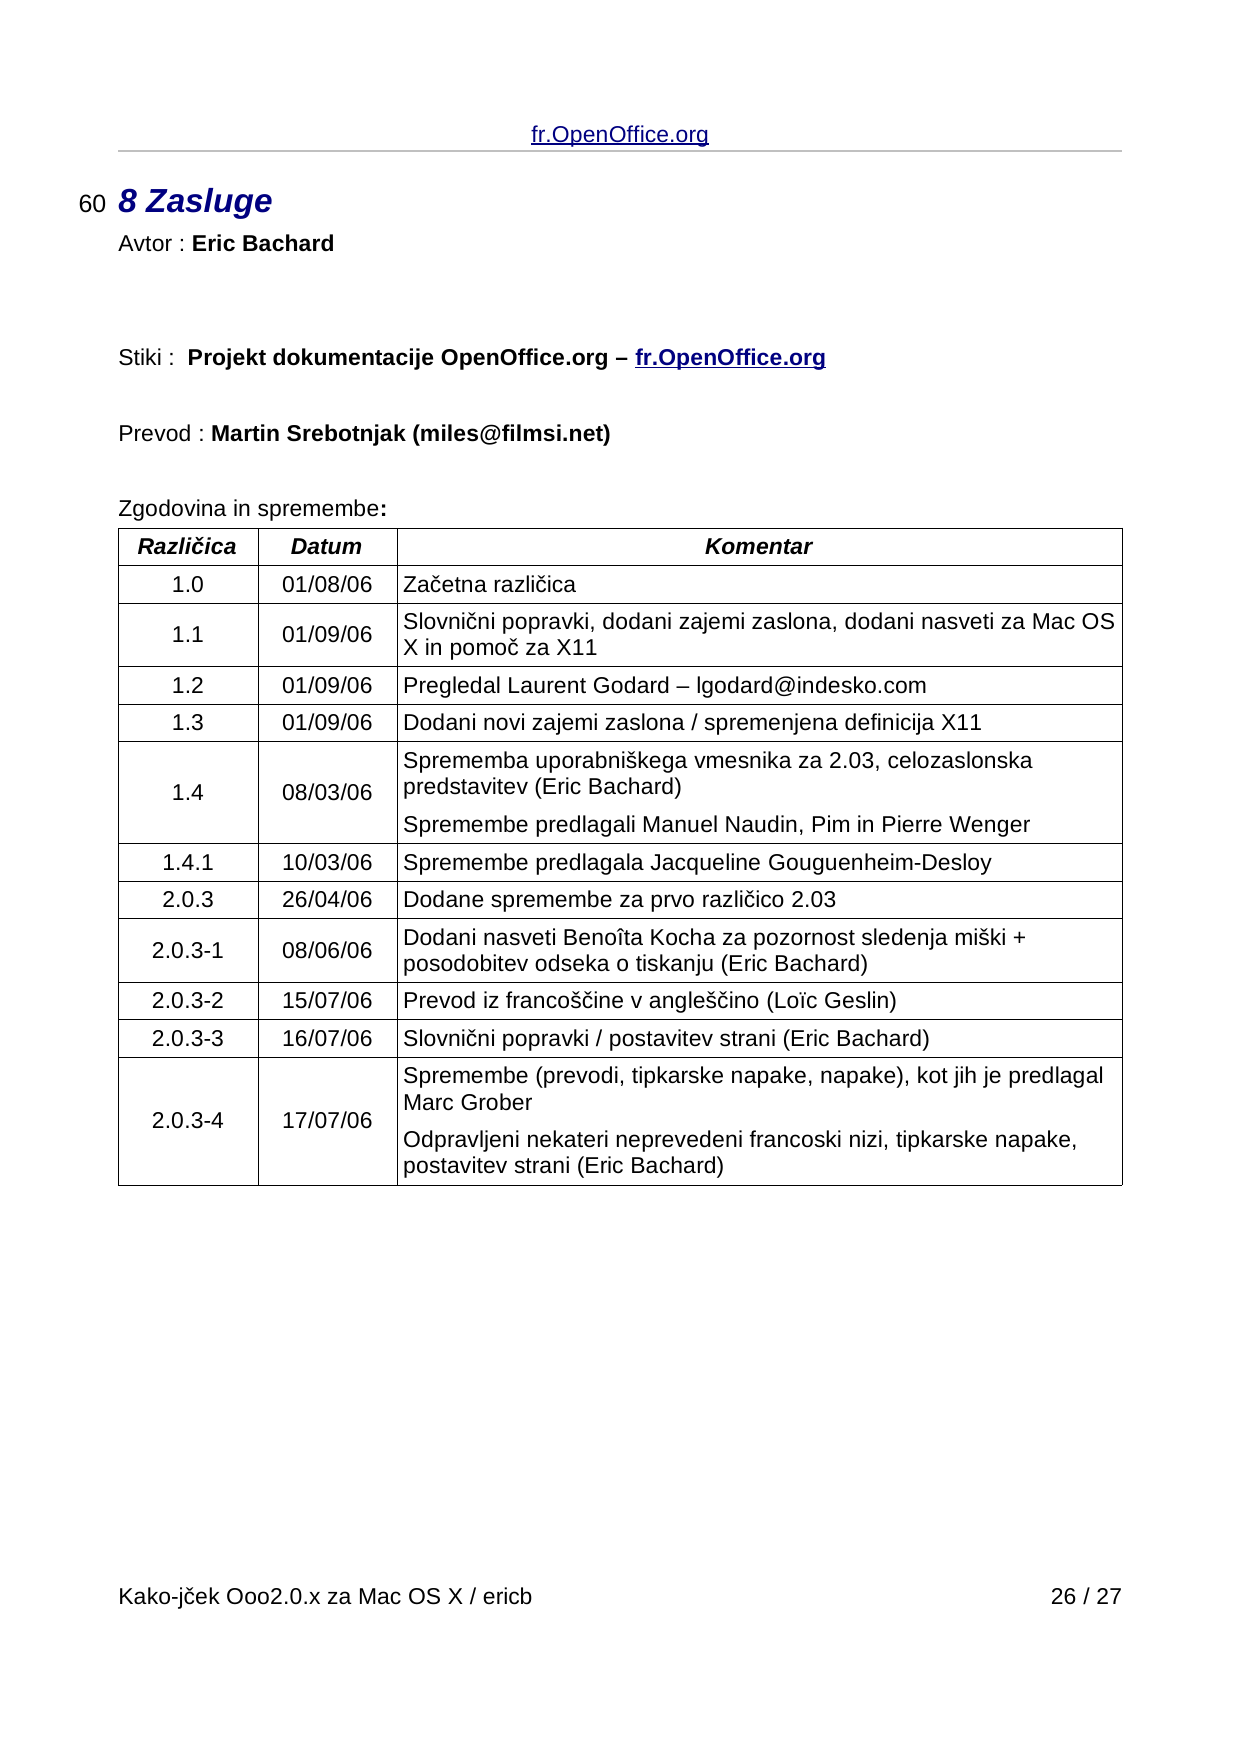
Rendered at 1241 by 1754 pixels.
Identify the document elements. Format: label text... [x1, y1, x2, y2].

table_cell 09.01.06 [259, 604, 397, 666]
table_header Različica [119, 529, 258, 565]
table_cell 2.0.3-2 [119, 983, 258, 1019]
table_header Komentar [398, 529, 1122, 565]
text Stiki : Projekt dokumentacije OpenOffice.org – fr.OpenOffice.org [118, 344, 1122, 370]
table_cell 09.01.06 [259, 667, 397, 704]
table_cell Dodani novi zajemi zaslona / spremenjena definicija X11 [398, 705, 1122, 741]
table_cell 16/07/06 [259, 1020, 397, 1057]
table_cell 1.4.1 [119, 844, 258, 881]
table_cell 26/04/06 [259, 882, 397, 918]
table_cell Spremembe (prevodi, tipkarske napake, napake), kot jih je predlagal Marc Grober Odpravljeni nekateri neprevedeni francoski nizi, tipkarske napake, postavitev strani (Eric Bachard) [398, 1058, 1122, 1185]
table_cell Slovnični popravki, dodani zajemi zaslona, dodani nasveti za Mac OS X in pomoč za X11 [398, 604, 1122, 666]
table_cell 1.3 [119, 705, 258, 741]
table_cell 08.01.06 [259, 566, 397, 603]
table_cell 15/07/06 [259, 983, 397, 1019]
text Zgodovina in spremembe: [118, 496, 1122, 522]
subtitle 8 Zasluge [118, 182, 1122, 219]
table_cell Začetna različica [398, 566, 1122, 603]
table_cell 1.2 [119, 667, 258, 704]
text Prevod : Martin Srebotnjak (miles@filmsi.net) [118, 420, 1122, 446]
table_cell Pregledal Laurent Godard – lgodard@indesko.com [398, 667, 1122, 704]
table_cell 1.1 [119, 604, 258, 666]
table_cell Sprememba uporabniškega vmesnika za 2.03, celozaslonska predstavitev (Eric Bachard) Spremembe predlagali Manuel Naudin, Pim in Pierre Wenger [398, 742, 1122, 843]
table_cell 2.0.3-4 [119, 1058, 258, 1185]
table_cell 08/06/06 [259, 919, 397, 982]
table_cell Slovnični popravki / postavitev strani (Eric Bachard) [398, 1020, 1122, 1057]
table_header Datum [259, 529, 397, 565]
table_cell Prevod iz francoščine v angleščino (Loïc Geslin) [398, 983, 1122, 1019]
table_cell 10/03/06 [259, 844, 397, 881]
table_cell 1.0 [119, 566, 258, 603]
table_cell 17/07/06 [259, 1058, 397, 1185]
table_cell 2.0.3 [119, 882, 258, 918]
text Avtor : Eric Bachard [118, 231, 1122, 257]
table_cell Dodani nasveti Benoîta Kocha za pozornost sledenja miški + posodobitev odseka o tiskanju (Eric Bachard) [398, 919, 1122, 982]
table_cell 2.0.3-1 [119, 919, 258, 982]
table_cell Dodane spremembe za prvo različico 2.03 [398, 882, 1122, 918]
table_cell 09.01.06 [259, 705, 397, 741]
table_cell 1.4 [119, 742, 258, 843]
table_cell 2.0.3-3 [119, 1020, 258, 1057]
table_cell 08/03/06 [259, 742, 397, 843]
table_cell Spremembe predlagala Jacqueline Gouguenheim-Desloy [398, 844, 1122, 881]
